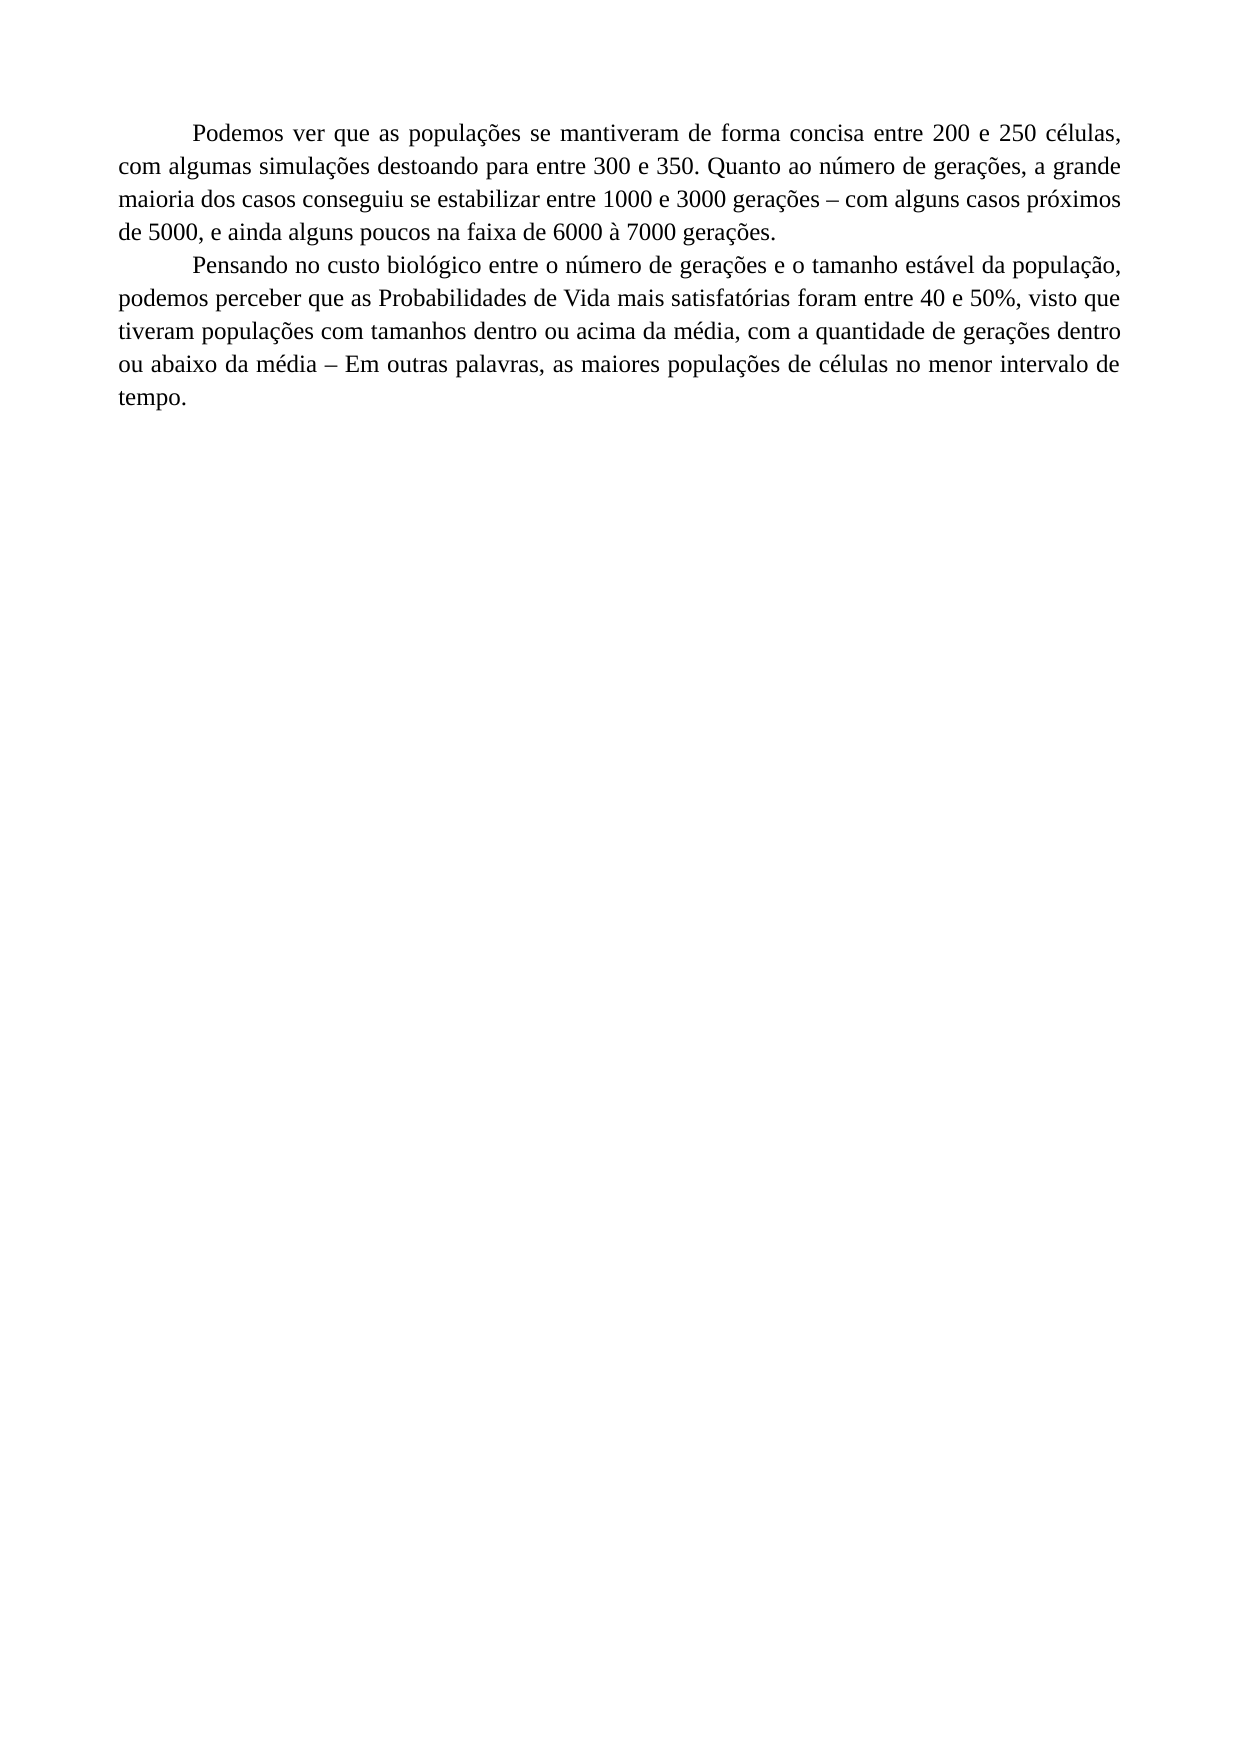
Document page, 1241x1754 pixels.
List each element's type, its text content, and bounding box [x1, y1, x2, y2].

text Pensando no custo biológico entre o número de gerações e o tamanho estável da população, podemos perceber que as Probabilidades de Vida mais satisfatórias foram entre 40 e 50%, visto que tiveram populações com tamanhos dentro ou acima da média, com a quantidade de gerações dentro ou abaixo da média – Em outras palavras, as maiores populações de células no menor intervalo de tempo. [118, 250, 1122, 411]
text Podemos ver que as populações se mantiveram de forma concisa entre 200 e 250 células, com algumas simulações destoando para entre 300 e 350. Quanto ao número de gerações, a grande maioria dos casos conseguiu se estabilizar entre 1000 e 3000 gerações – com alguns casos próximos de 5000, e ainda alguns poucos na faixa de 6000 à 7000 gerações. [118, 118, 1122, 246]
